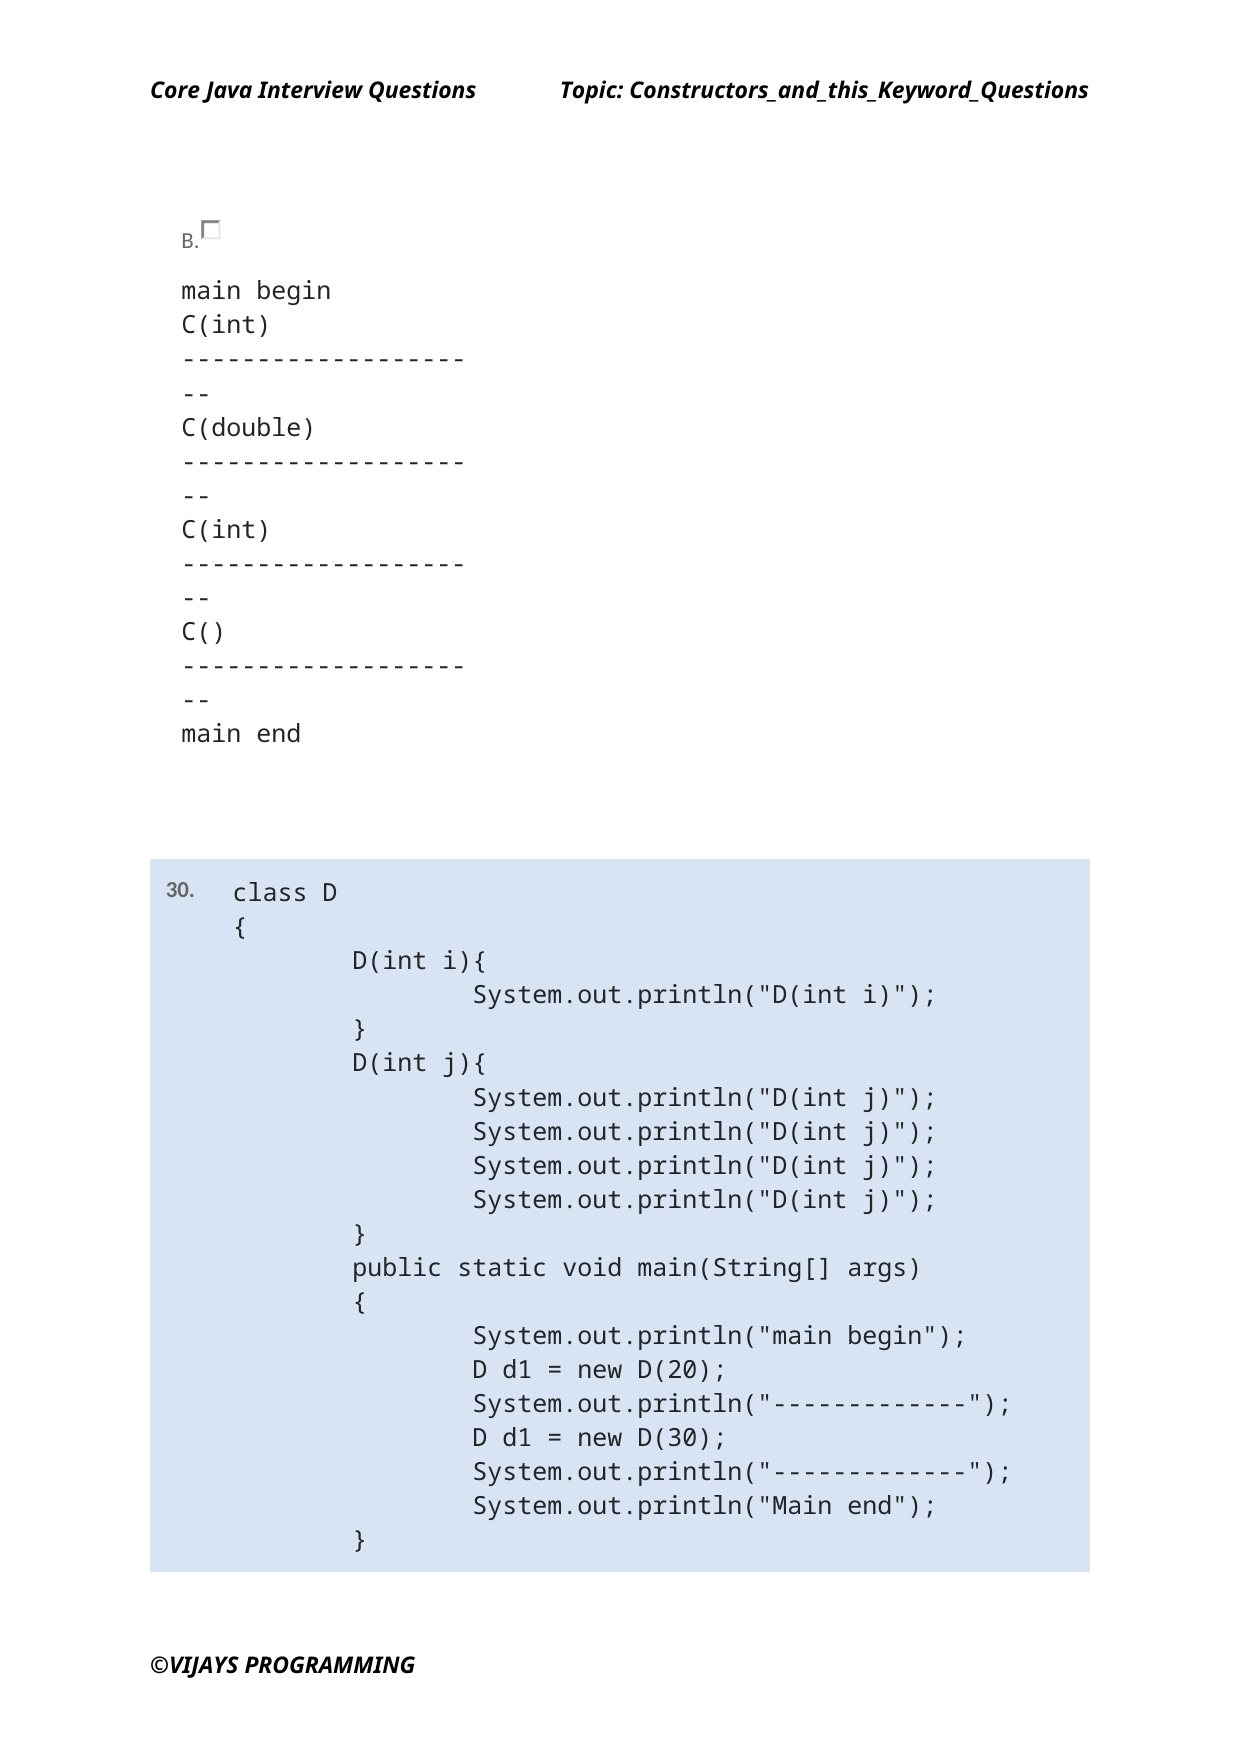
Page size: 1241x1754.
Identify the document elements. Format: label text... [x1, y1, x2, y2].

table_cell 30. [150, 859, 217, 1572]
table_header [181, 750, 429, 797]
table_cell class D { D(int i){ System.out.println("D(int i)"); } D(int j){ System.out.println("D(int j)"); System.out.println("D(int j)"); System.out.println("D(int j)"); System.out.println("D(int j)"); } public static void main(String[] args) { System.out.println("main begin"); D d1 = new D(20); System.out.println("-------------"); D d1 = new D(30); System.out.println("-------------"); System.out.println("Main end"); } [217, 859, 1090, 1572]
table_header B. main begin C(int) --------------------- C(double) --------------------- C(int) --------------------- C() --------------------- main end [181, 213, 470, 750]
table_cell [150, 150, 1090, 859]
table_header [181, 166, 470, 212]
table_header [181, 797, 258, 843]
